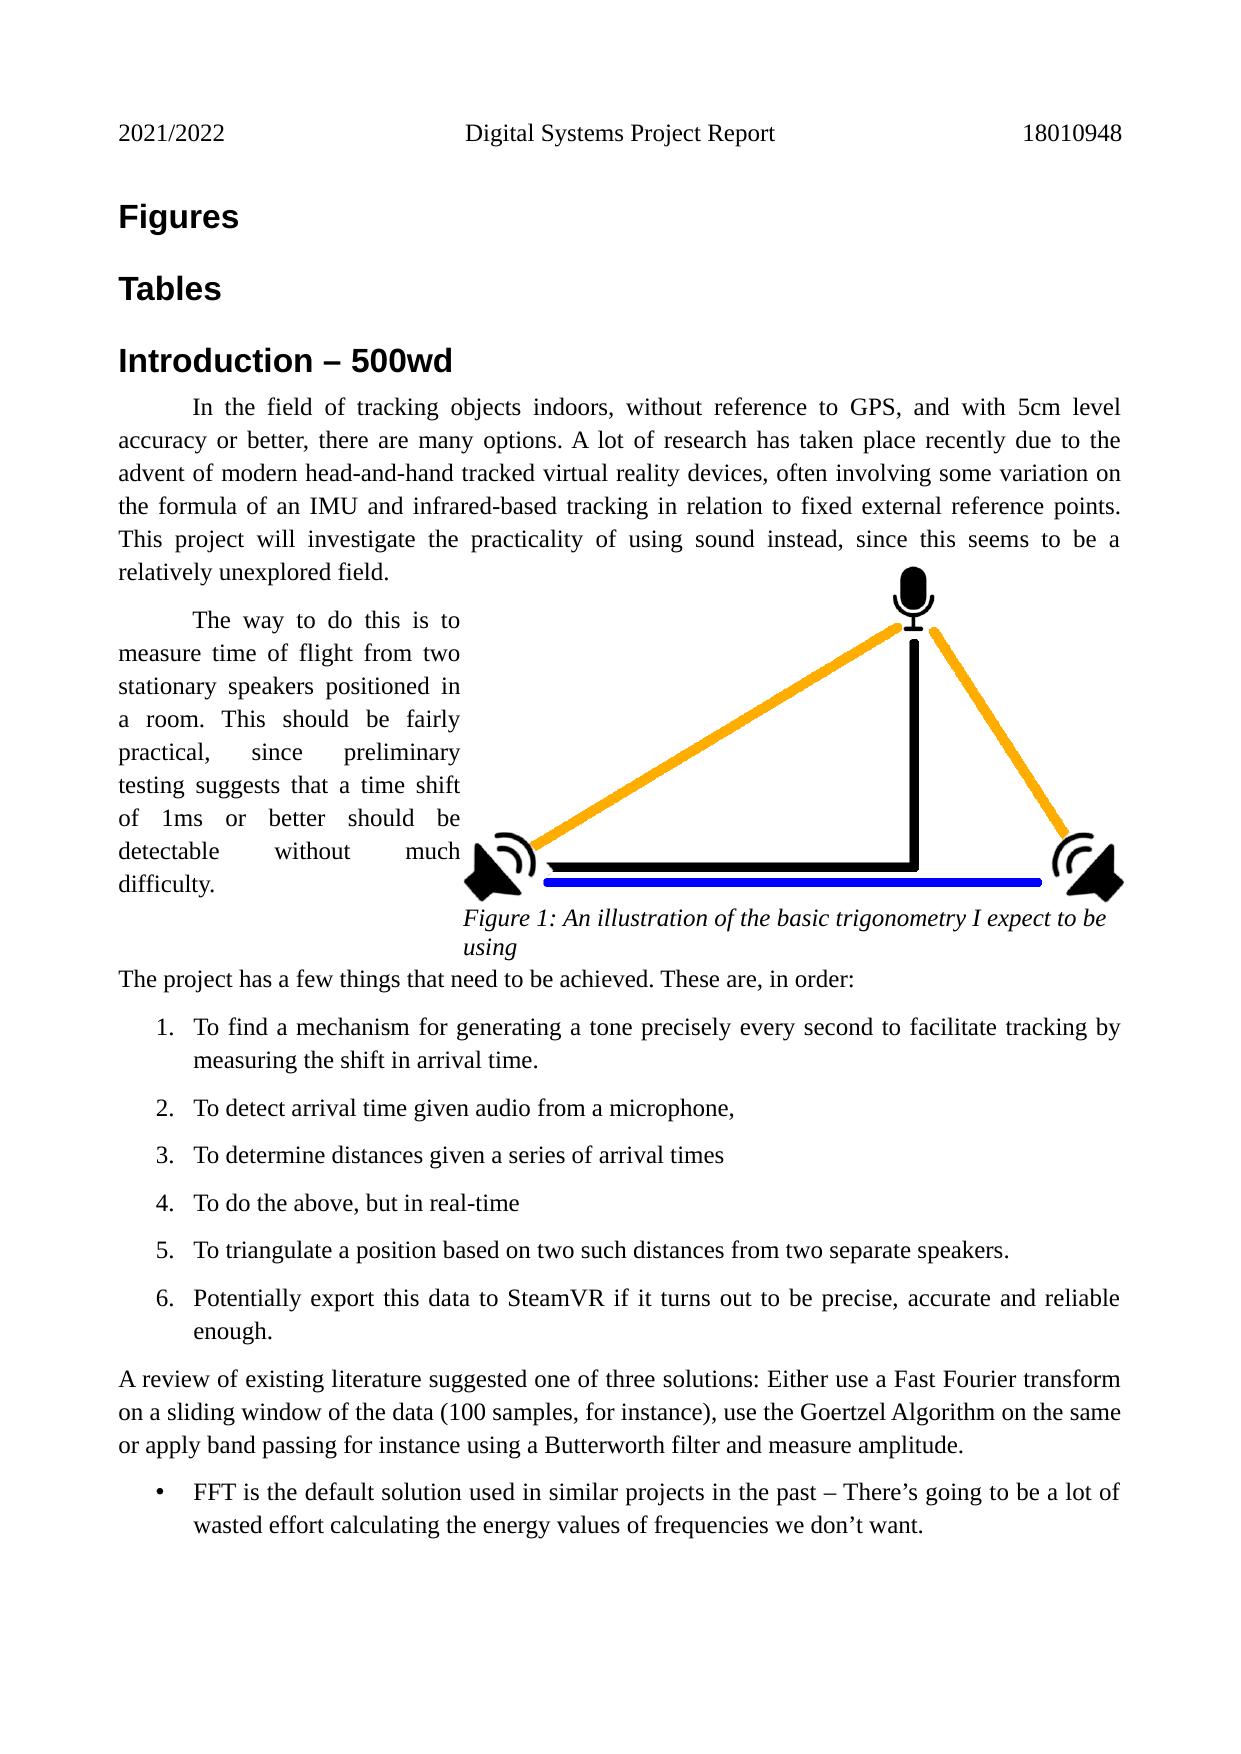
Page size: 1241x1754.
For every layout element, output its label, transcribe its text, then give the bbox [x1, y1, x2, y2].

list To triangulate a position based on two such distances from two separate speakers. [156, 1235, 1122, 1264]
list To detect arrival time given audio from a microphone, [156, 1093, 1122, 1121]
list To do the above, but in real-time [156, 1188, 1122, 1217]
text Figure 1: An illustration of the basic trigonometry I expect to be using [463, 903, 1124, 960]
list FFT is the default solution used in similar projects in the past – There’s going to be a lot of wasted effort calculating the energy values of frequencies we don’t want. [156, 1477, 1122, 1539]
text The way to do this is to measure time of flight from two stationary speakers positioned in a room. This should be fairly practical, since preliminary testing suggests that a time shift of 1ms or better should be detectable without much difficulty. [118, 605, 461, 898]
list To determine distances given a series of arrival times [156, 1140, 1122, 1169]
text In the field of tracking objects indoors, without reference to GPS, and with 5cm level accuracy or better, there are many options. A lot of research has taken place recently due to the advent of modern head-and-hand tracked virtual reality devices, often involving some variation on the formula of an IMU and infrared-based tracking in relation to fixed external reference points. This project will investigate the practicality of using sound instead, since this seems to be a relatively unexplored field. [118, 392, 1124, 586]
subtitle Introduction – 500wd [118, 341, 1122, 380]
list Potentially export this data to SteamVR if it turns out to be precise, accurate and reliable enough. [156, 1283, 1122, 1345]
text A review of existing literature suggested one of three solutions: Either use a Fast Fourier transform on a sliding window of the data (100 samples, for instance), use the Goertzel Algorithm on the same or apply band passing for instance using a Butterworth filter and measure amplitude. [118, 1364, 1122, 1458]
subtitle Tables [118, 269, 1122, 308]
text The project has a few things that need to be achieved. These are, in order: [118, 964, 1122, 993]
picture [462, 566, 1125, 903]
subtitle Figures [118, 197, 1122, 236]
list To find a mechanism for generating a tone precisely every second to facilitate tracking by measuring the shift in arrival time. [156, 1012, 1122, 1074]
